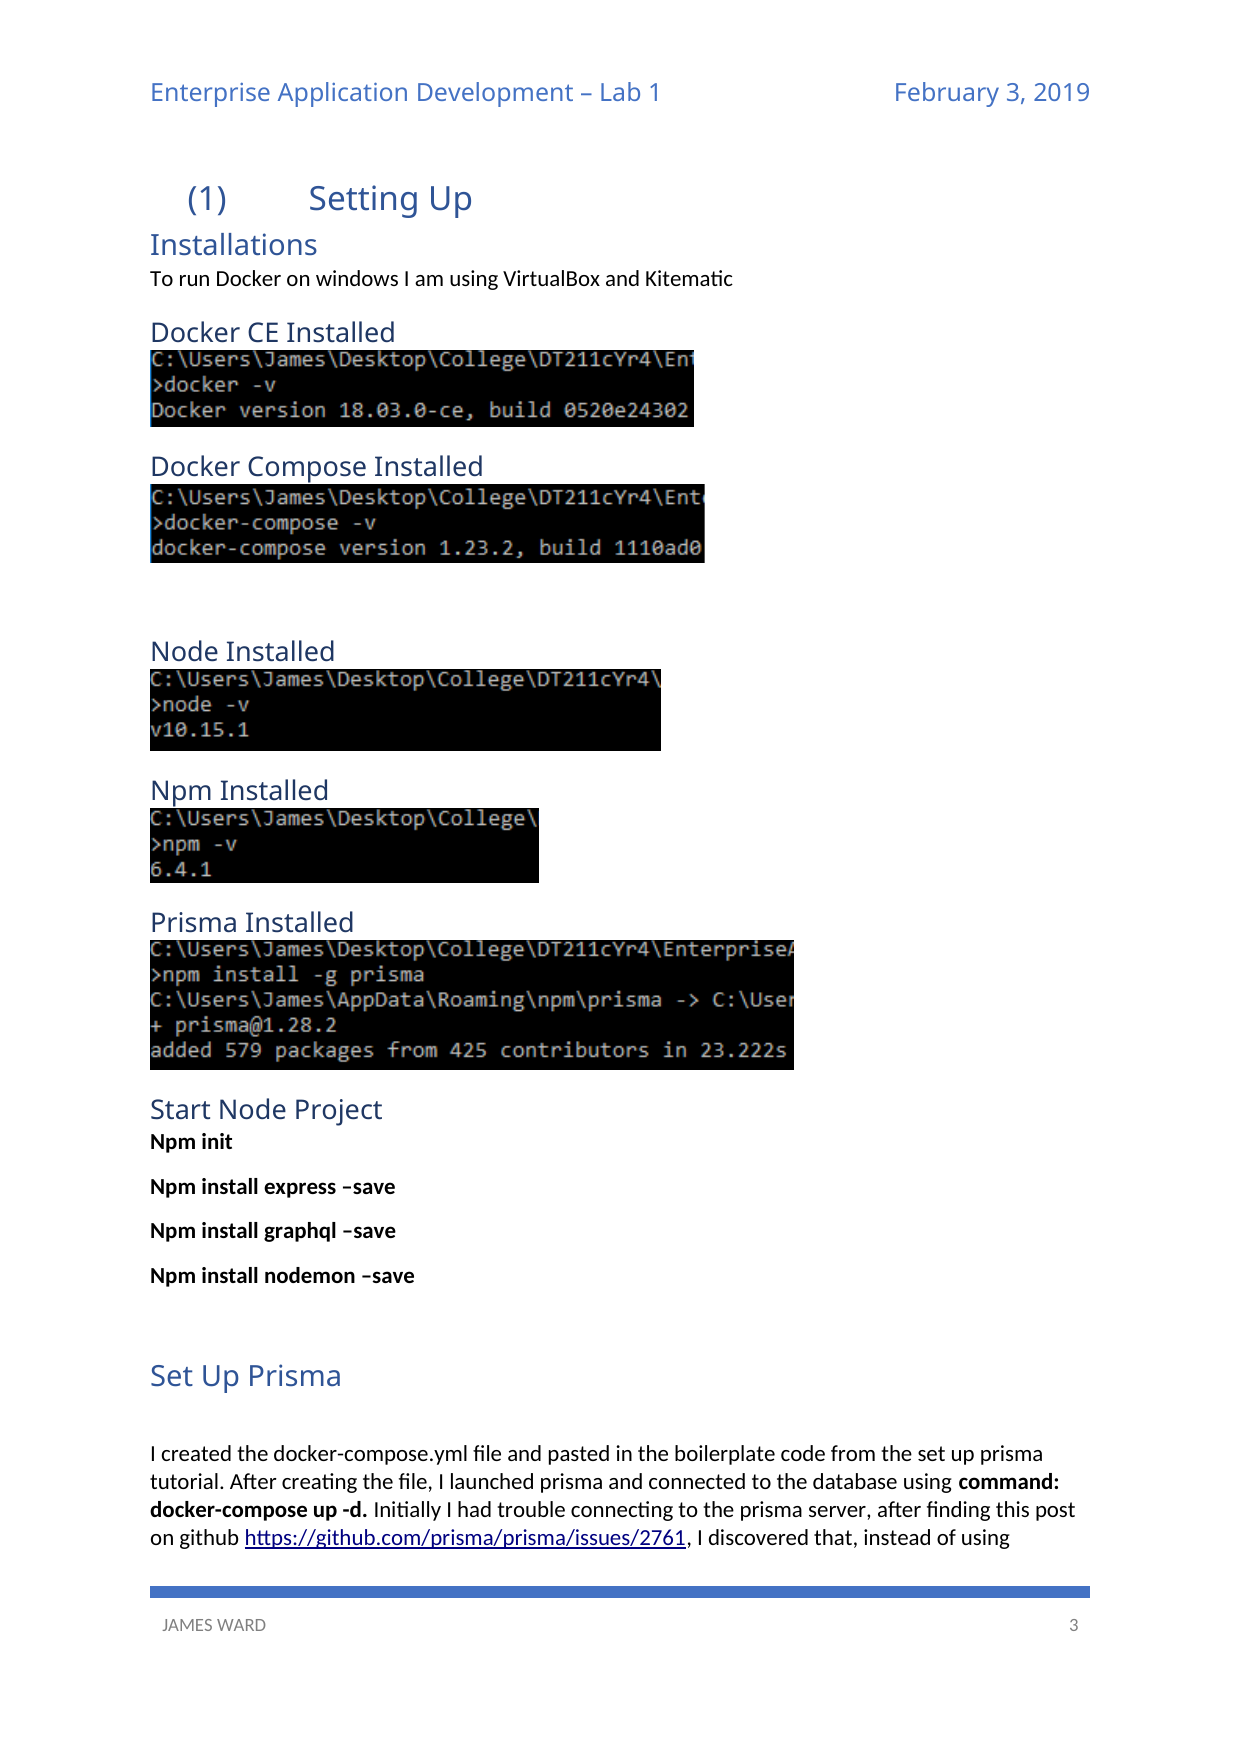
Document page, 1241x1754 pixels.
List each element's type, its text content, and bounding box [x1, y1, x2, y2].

subtitle Setting Up [187, 175, 1090, 220]
subtitle Start Node Project [150, 1090, 1090, 1127]
subtitle Npm Installed [150, 772, 1090, 809]
subtitle Set Up Prisma [150, 1355, 1090, 1394]
subtitle Node Installed [150, 633, 1090, 670]
text To run Docker on windows I am using VirtualBox and Kitematic [150, 264, 1090, 292]
text Npm install nodemon –save [150, 1261, 1090, 1289]
text Npm install express –save [150, 1172, 1090, 1200]
subtitle Docker CE Installed [150, 313, 1090, 350]
text Npm init [150, 1127, 1090, 1155]
text Npm install graphql –save [150, 1217, 1090, 1245]
subtitle Installations [150, 224, 1090, 264]
text I created the docker-compose.yml file and pasted in the boilerplate code from the set up prisma tutorial. After creating the file, I launched prisma and connected to the database using command: docker-compose up -d. Initially I had trouble connecting to the prisma server, after finding this post on github https://github.com/prisma/prisma/issues/2761, I discovered that, instead of using [150, 1439, 1090, 1551]
subtitle Docker Compose Installed [150, 447, 1090, 484]
subtitle Prisma Installed [150, 903, 1090, 940]
